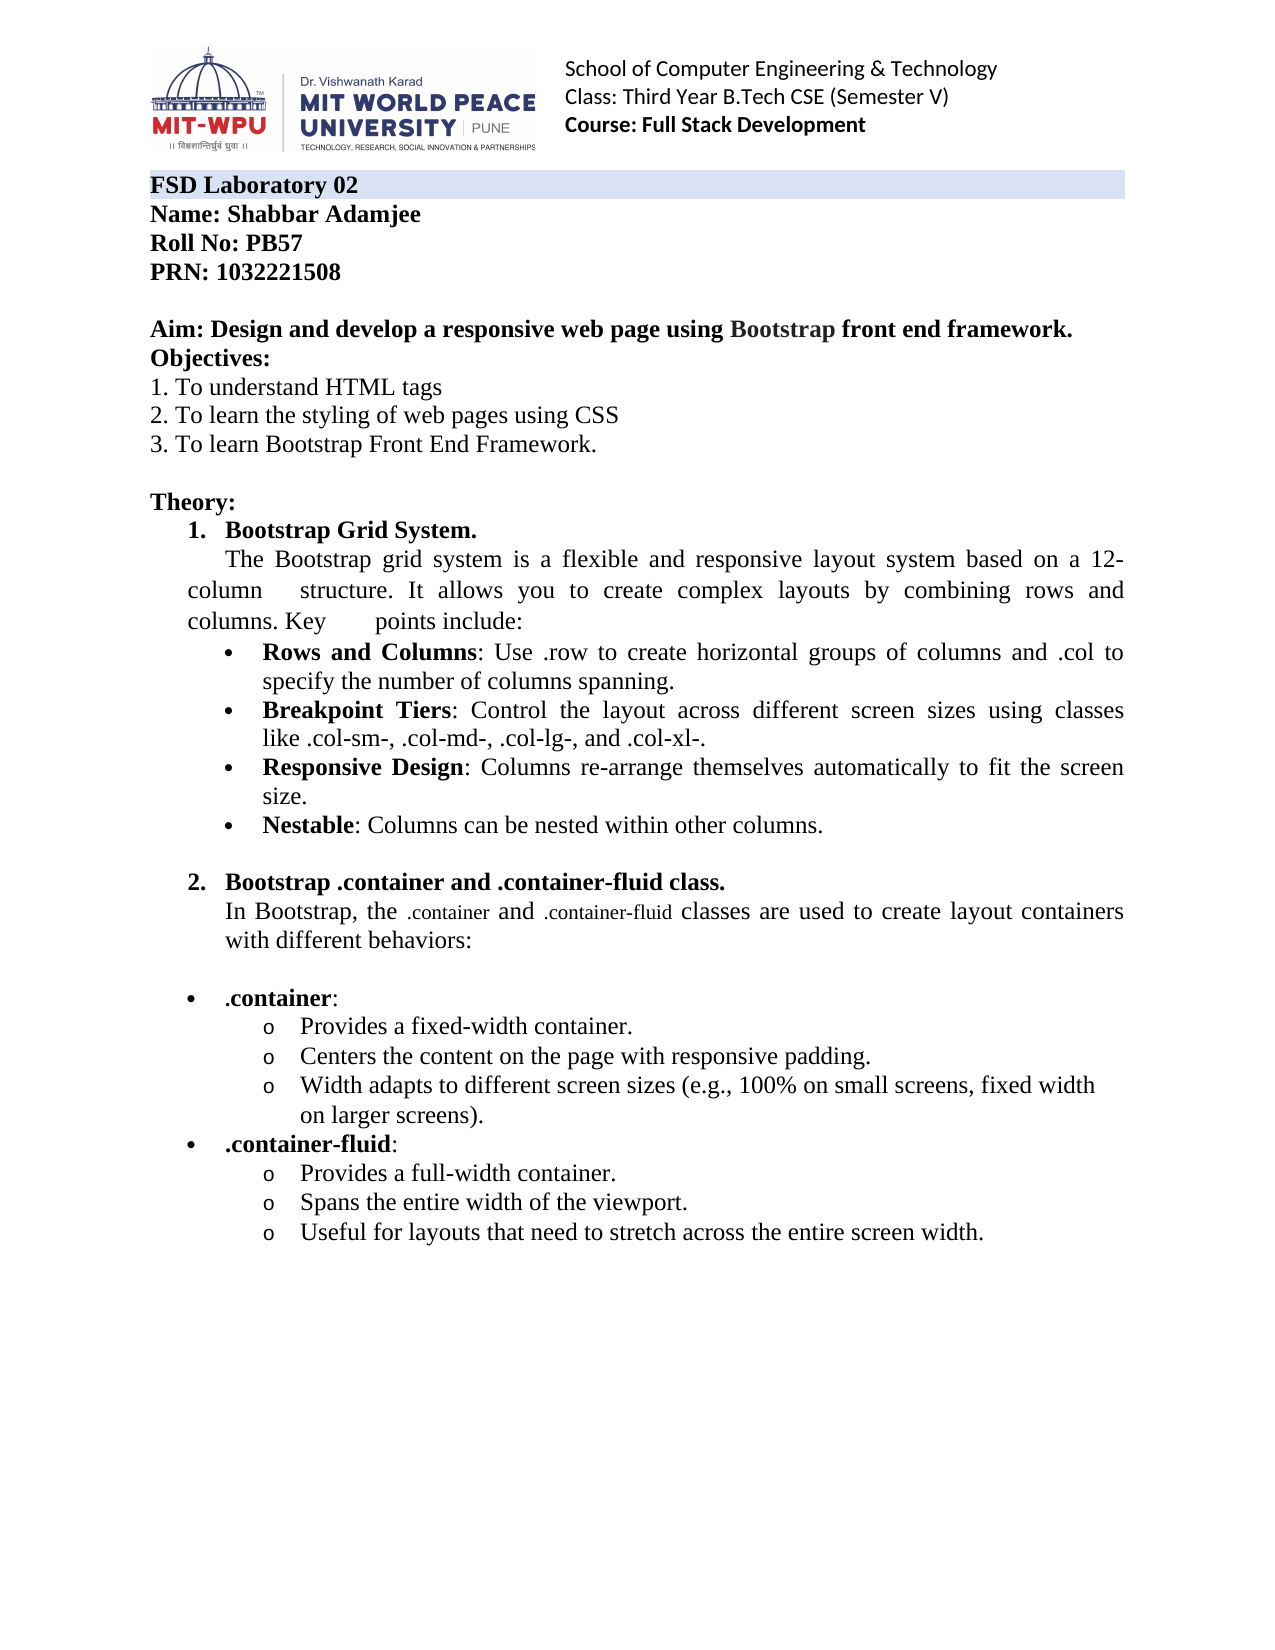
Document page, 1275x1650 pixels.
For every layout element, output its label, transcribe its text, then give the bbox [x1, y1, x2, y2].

text 2. To learn the styling of web pages using CSS [150, 400, 1125, 429]
list Responsive Design: Columns re-arrange themselves automatically to fit the screen size. [225, 752, 1125, 810]
list Breakpoint Tiers: Control the layout across different screen sizes using classes like .col-sm-, .col-md-, .col-lg-, and .col-xl-. [225, 695, 1125, 752]
text FSD Laboratory 02 [150, 170, 1125, 199]
list Useful for layouts that need to stretch across the entire screen width. [262, 1217, 1125, 1246]
list Bootstrap .container and .container-fluid class. [187, 867, 1125, 896]
list Spans the entire width of the viewport. [262, 1187, 1125, 1217]
text Name: Shabbar Adamjee [150, 199, 1125, 228]
text Roll No: PB57 [150, 228, 1125, 257]
list Nestable: Columns can be nested within other columns. [225, 810, 1125, 838]
list Centers the content on the page with responsive padding. [262, 1041, 1125, 1071]
list Provides a fixed-width container. [262, 1011, 1125, 1041]
text 3. To learn Bootstrap Front End Framework. [150, 429, 1125, 458]
text Objectives: [150, 343, 1125, 372]
text The Bootstrap grid system is a flexible and responsive layout system based on a 12-column structure. It allows you to create complex layouts by combining rows and columns. Key points include: [187, 544, 1125, 635]
list .container-fluid: [187, 1129, 1125, 1158]
text PRN: 1032221508 [150, 257, 1125, 285]
picture [150, 46, 536, 152]
list Rows and Columns: Use .row to create horizontal groups of columns and .col to specify the number of columns spanning. [225, 637, 1125, 695]
list In Bootstrap, the .container and .container-fluid classes are used to create layout containers with different behaviors: [225, 896, 1125, 953]
text Aim: Design and develop a responsive web page using Bootstrap front end framework. [150, 314, 1125, 343]
list Width adapts to different screen sizes (e.g., 100% on small screens, fixed width on larger screens). [262, 1071, 1125, 1129]
list Bootstrap Grid System. [187, 515, 1125, 544]
list .container: [187, 983, 1125, 1011]
text Theory: [150, 487, 1125, 515]
list Provides a full-width container. [262, 1158, 1125, 1187]
text 1. To understand HTML tags [150, 372, 1125, 400]
